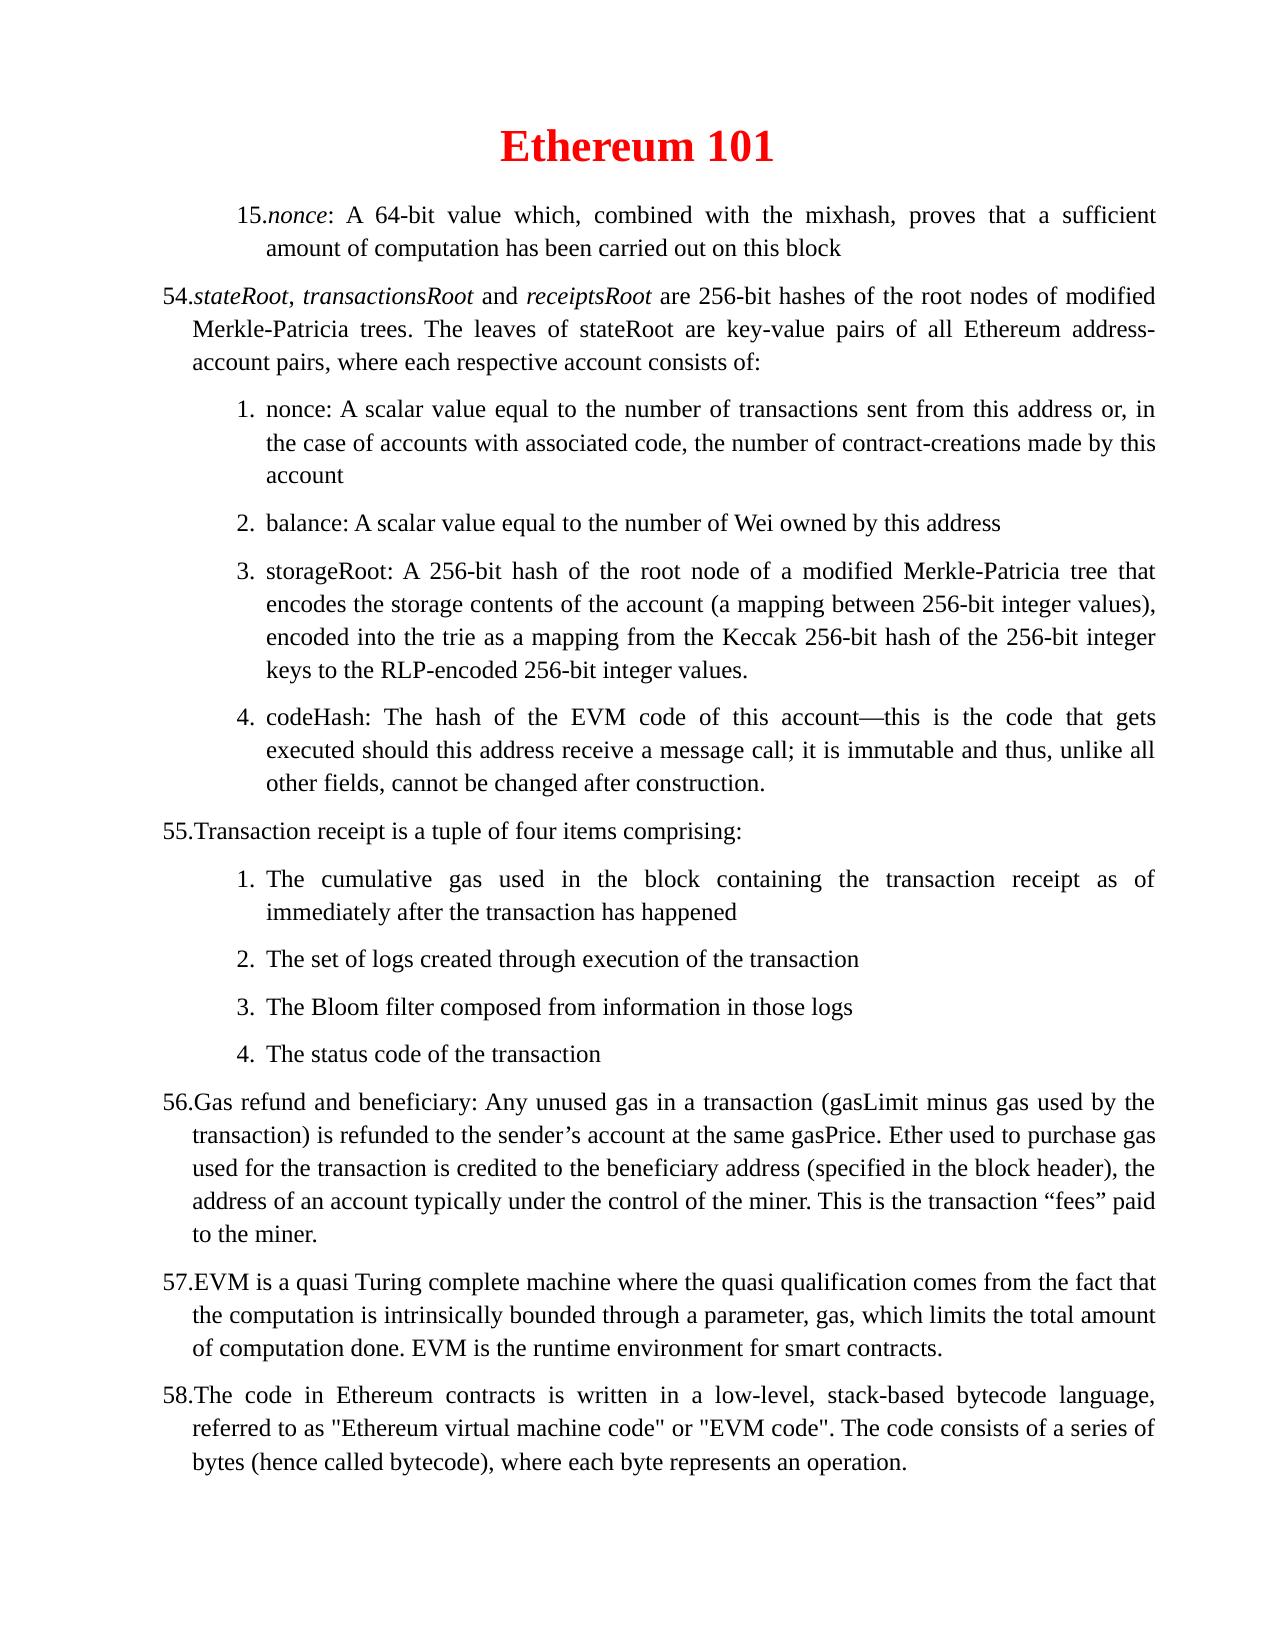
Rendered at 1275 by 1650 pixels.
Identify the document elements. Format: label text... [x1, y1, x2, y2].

list The Bloom filter composed from information in those logs [236, 992, 1157, 1021]
list The cumulative gas used in the block containing the transaction receipt as of immediately after the transaction has happened [236, 864, 1157, 926]
list The status code of the transaction [236, 1039, 1157, 1068]
list stateRoot, transactionsRoot and receiptsRoot are 256-bit hashes of the root nodes of modified Merkle-Patricia trees. The leaves of stateRoot are key-value pairs of all Ethereum address-account pairs, where each respective account consists of: [162, 281, 1157, 376]
list Gas refund and beneficiary: Any unused gas in a transaction (gasLimit minus gas used by the transaction) is refunded to the sender’s account at the same gasPrice. Ether used to purchase gas used for the transaction is credited to the beneficiary address (specified in the block header), the address of an account typically under the control of the miner. This is the transaction “fees” paid to the miner. [162, 1087, 1157, 1248]
list balance: A scalar value equal to the number of Wei owned by this address [236, 508, 1157, 537]
list EVM is a quasi Turing complete machine where the quasi qualification comes from the fact that the computation is intrinsically bounded through a parameter, gas, which limits the total amount of computation done. EVM is the runtime environment for smart contracts. [162, 1267, 1157, 1362]
list The set of logs created through execution of the transaction [236, 944, 1157, 973]
list Transaction receipt is a tuple of four items comprising: [162, 816, 1157, 845]
list codeHash: The hash of the EVM code of this account—this is the code that gets executed should this address receive a message call; it is immutable and thus, unlike all other fields, cannot be changed after construction. [236, 702, 1157, 797]
list The code in Ethereum contracts is written in a low-level, stack-based bytecode language, referred to as "Ethereum virtual machine code" or "EVM code". The code consists of a series of bytes (hence called bytecode), where each byte represents an operation. [162, 1381, 1157, 1475]
list nonce: A 64-bit value which, combined with the mixhash, proves that a sufficient amount of computation has been carried out on this block [236, 200, 1157, 262]
list nonce: A scalar value equal to the number of transactions sent from this address or, in the case of accounts with associated code, the number of contract-creations made by this account [236, 394, 1157, 489]
list storageRoot: A 256-bit hash of the root node of a modified Merkle-Patricia tree that encodes the storage contents of the account (a mapping between 256-bit integer values), encoded into the trie as a mapping from the Keccak 256-bit hash of the 256-bit integer keys to the RLP-encoded 256-bit integer values. [236, 556, 1157, 684]
